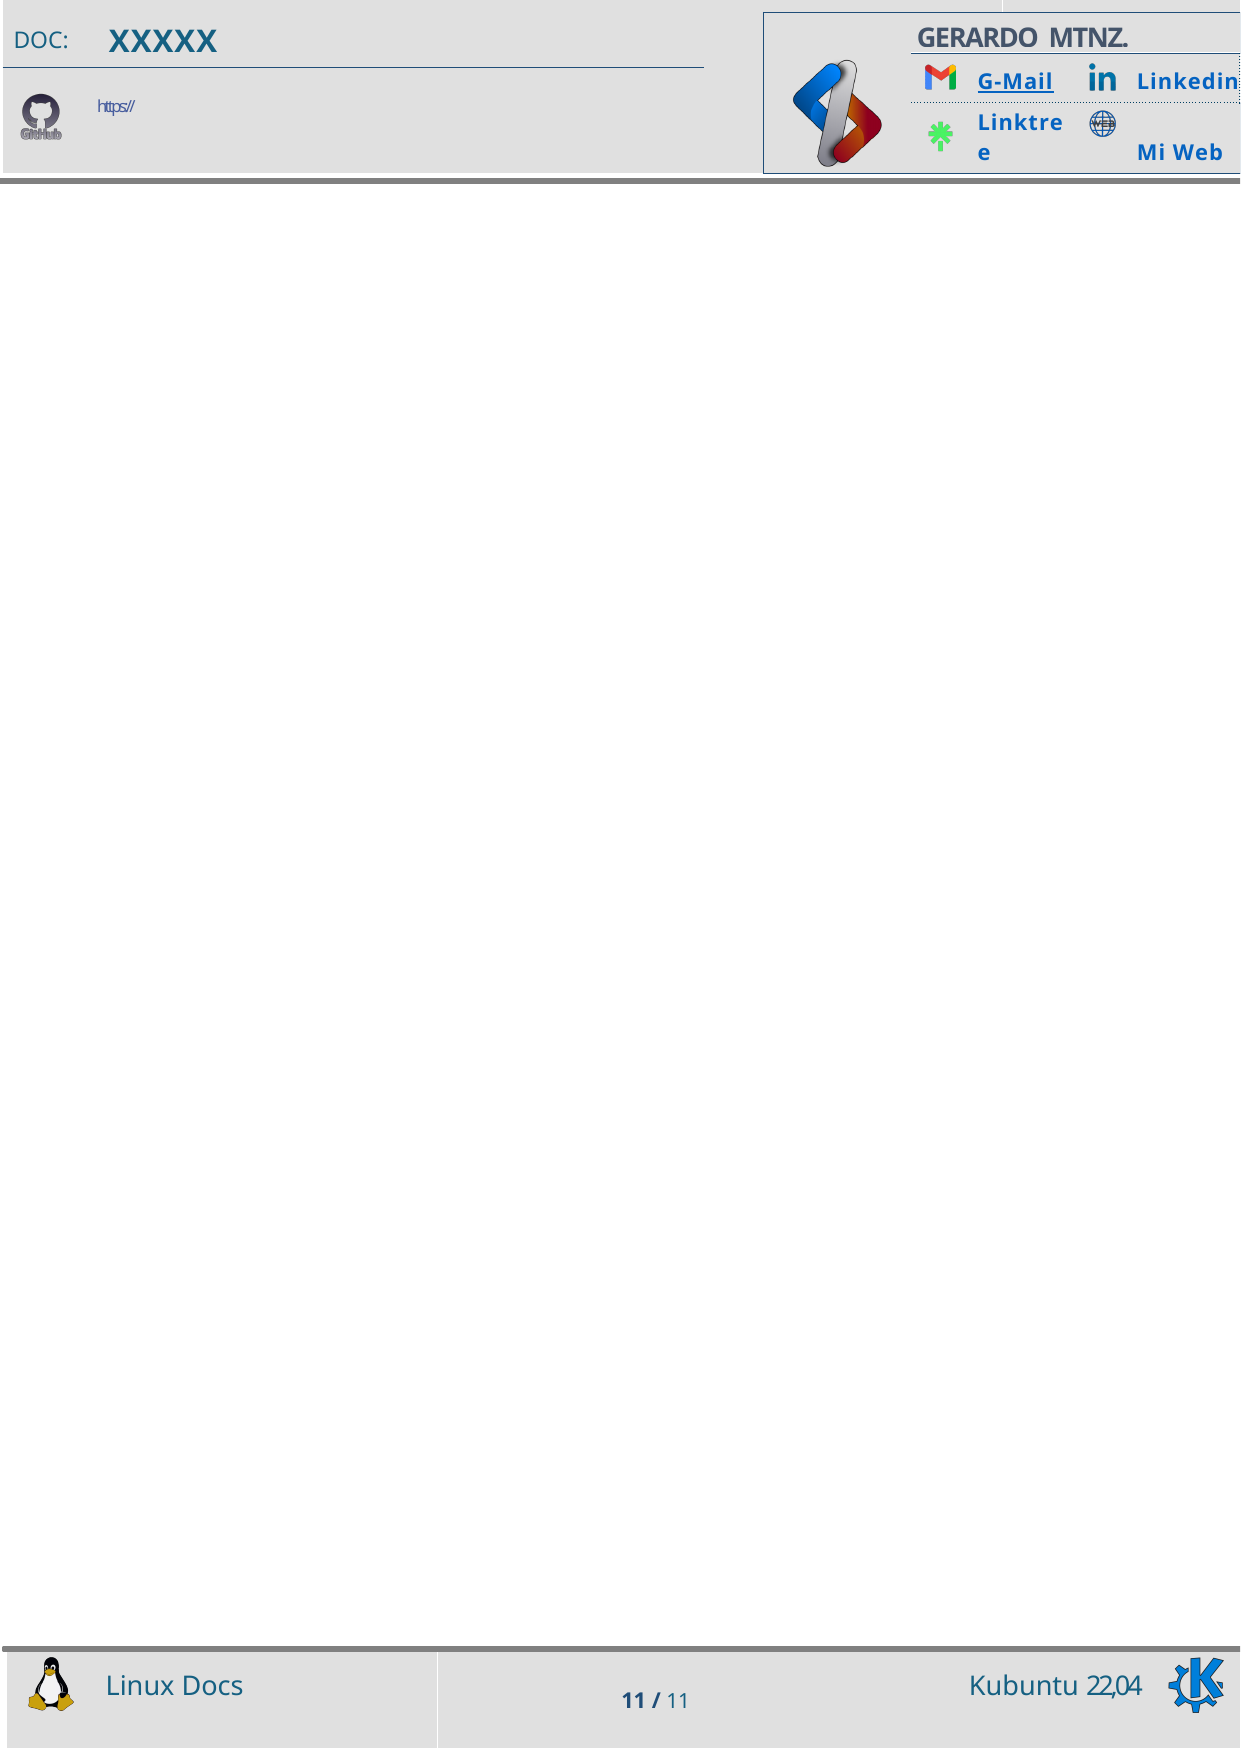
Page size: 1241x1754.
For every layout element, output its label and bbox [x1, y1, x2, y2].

picture [783, 53, 891, 167]
picture [925, 121, 956, 152]
picture [1166, 1655, 1226, 1715]
picture [924, 61, 957, 94]
picture [1086, 107, 1119, 140]
picture [20, 1655, 80, 1715]
picture [1086, 61, 1119, 94]
picture [12, 89, 70, 144]
